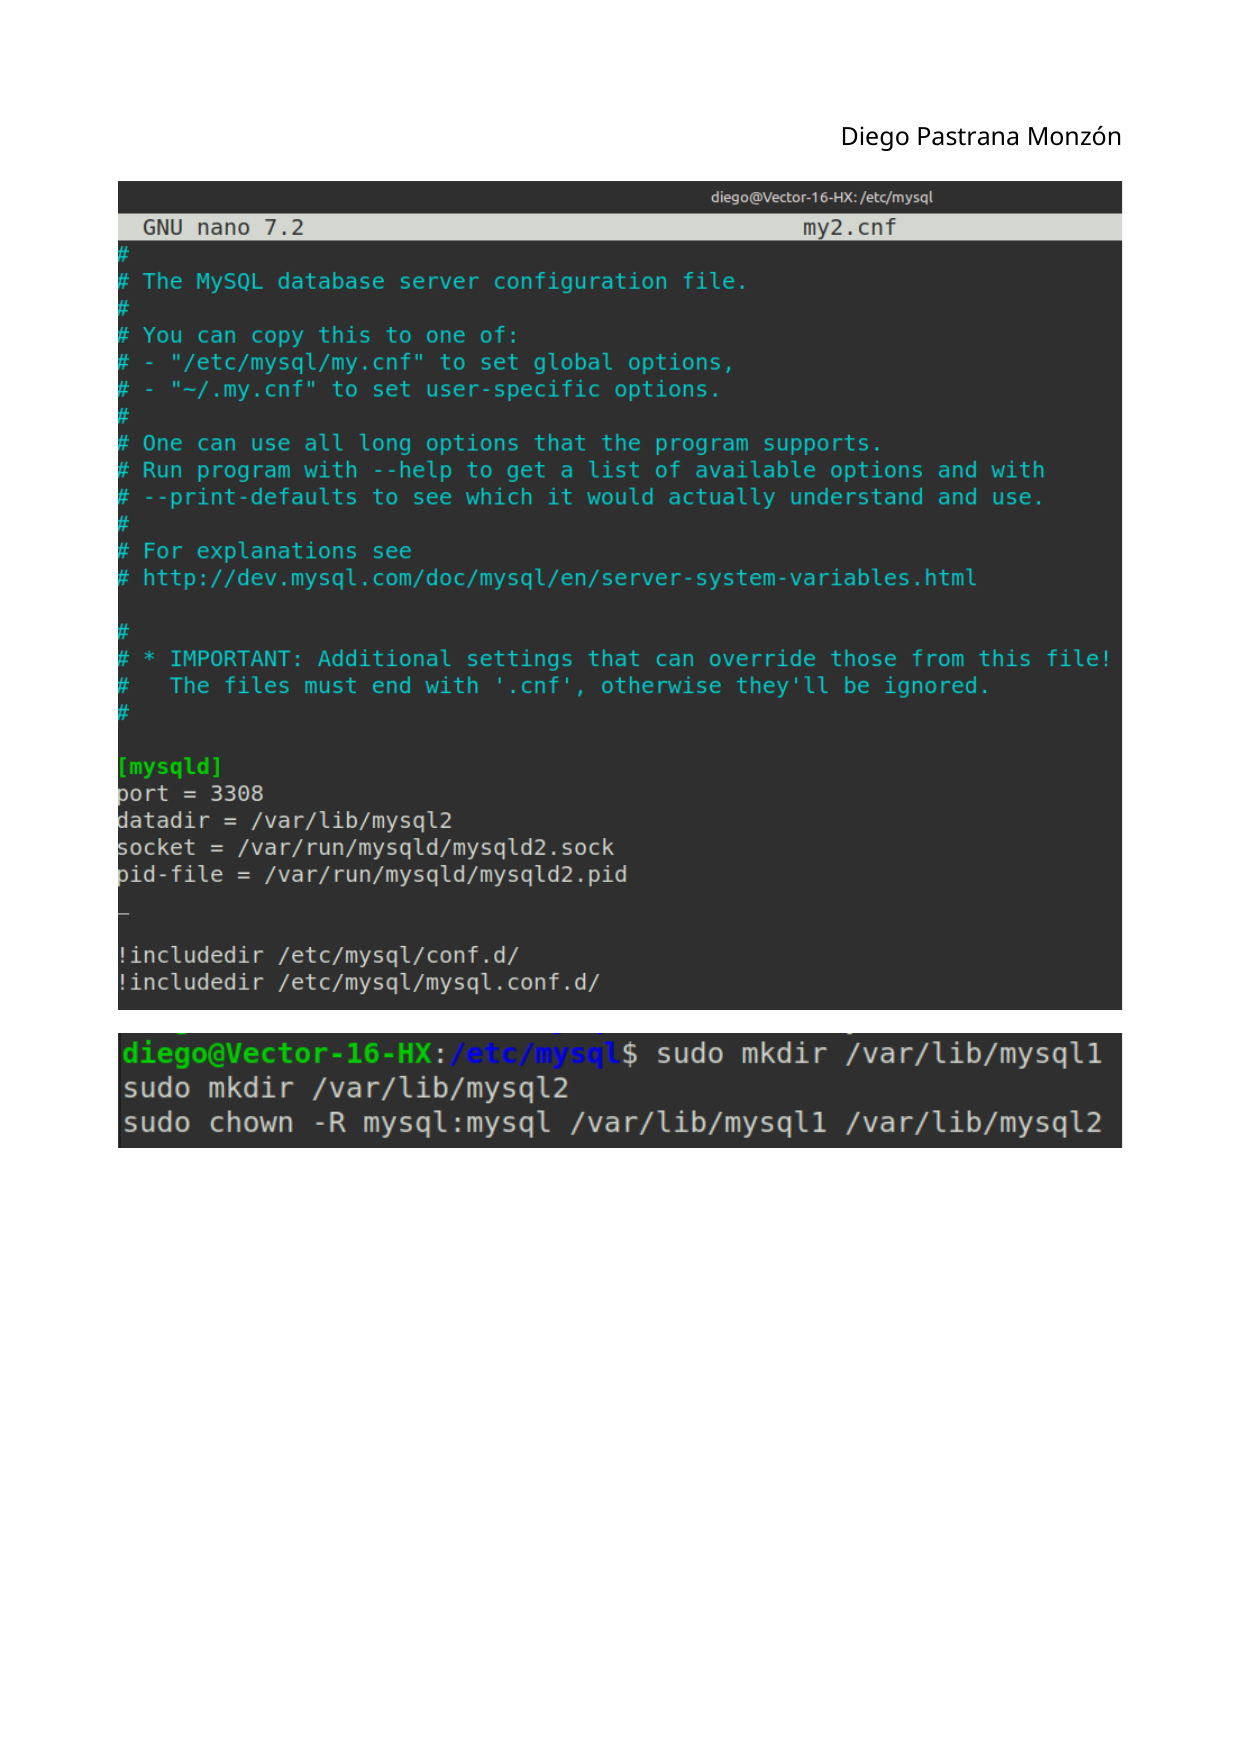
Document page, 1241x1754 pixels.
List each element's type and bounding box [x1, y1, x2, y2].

picture [118, 1033, 1123, 1148]
picture [118, 181, 1123, 1010]
